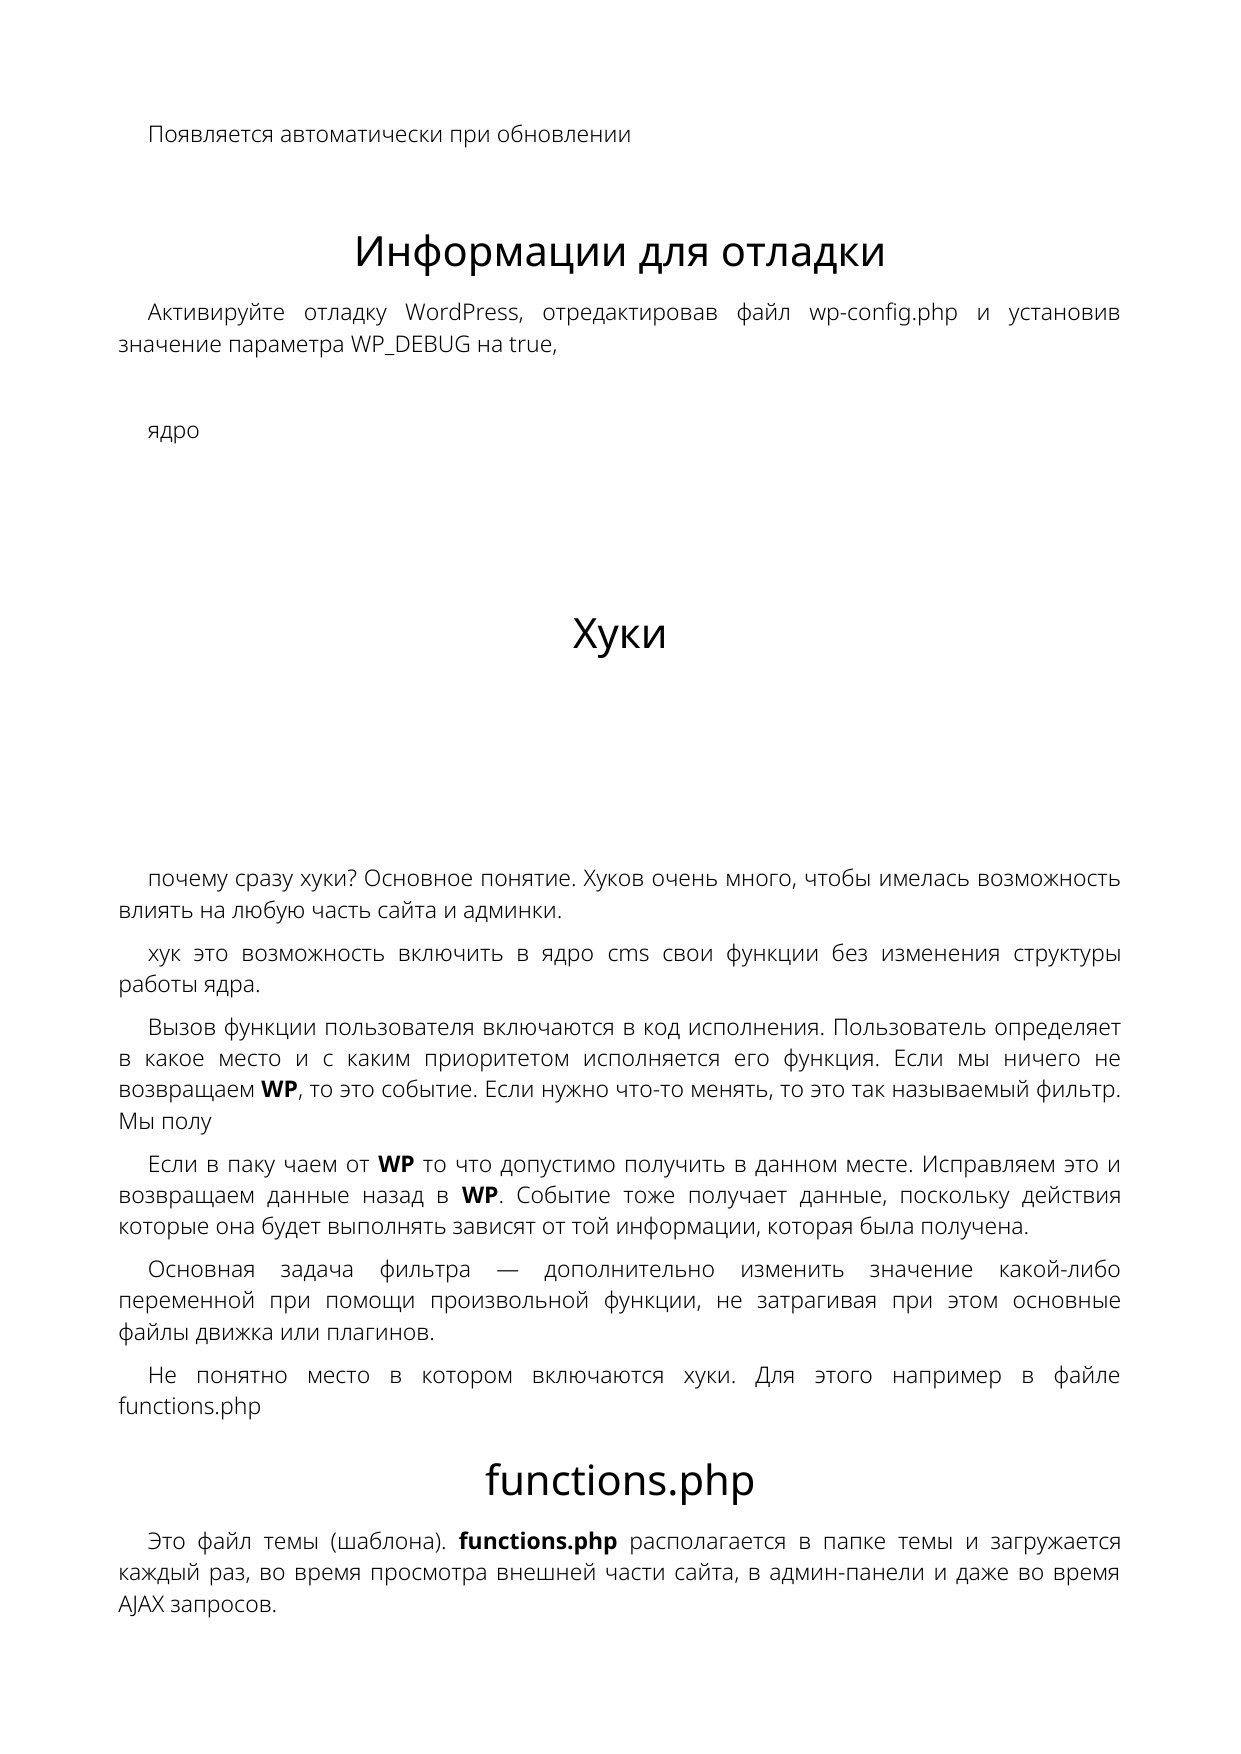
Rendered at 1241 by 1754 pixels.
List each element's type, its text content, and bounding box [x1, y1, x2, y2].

subtitle functions.php [118, 1451, 1122, 1507]
text Вызов функции пользователя включаются в код исполнения. Пользователь определяет в какое место и с каким приоритетом исполняется его функция. Если мы ничего не возвращаем WP, то это событие. Если нужно что-то менять, то это так называемый фильтр. Мы полу [118, 1011, 1122, 1136]
text Если в паку чаем от WP то что допустимо получить в данном месте. Исправляем это и возвращаем данные назад в WP. Событие тоже получает данные, поскольку действия которые она будет выполнять зависят от той информации, которая была получена. [118, 1148, 1122, 1241]
text хук это возможность включить в ядро cms свои функции без изменения структуры работы ядра. [118, 937, 1122, 999]
text Основная задача фильтра — дополнительно изменить значение какой-либо переменной при помощи произвольной функции, не затрагивая при этом основные файлы движка или плагинов. [118, 1253, 1122, 1347]
text Это файл темы (шаблона). functions.php располагается в папке темы и загружается каждый раз, во время просмотра внешней части сайта, в админ-панели и даже во время AJAX запросов. [118, 1525, 1122, 1619]
subtitle Хуки [118, 603, 1122, 660]
text почему сразу хуки? Основное понятие. Хуков очень много, чтобы имелась возможность влиять на любую часть сайта и админки. [118, 862, 1122, 925]
text Активируйте отладку WordPress, отредактировав файл wp-config.php и установив значение параметра WP_DEBUG на true, [118, 296, 1122, 359]
text ядро [118, 414, 1122, 445]
text Не понятно место в котором включаются хуки. Для этого например в файле functions.php [118, 1359, 1122, 1421]
text Появляется автоматически при обновлении [118, 118, 1122, 149]
subtitle Информации для отладки [118, 222, 1122, 279]
